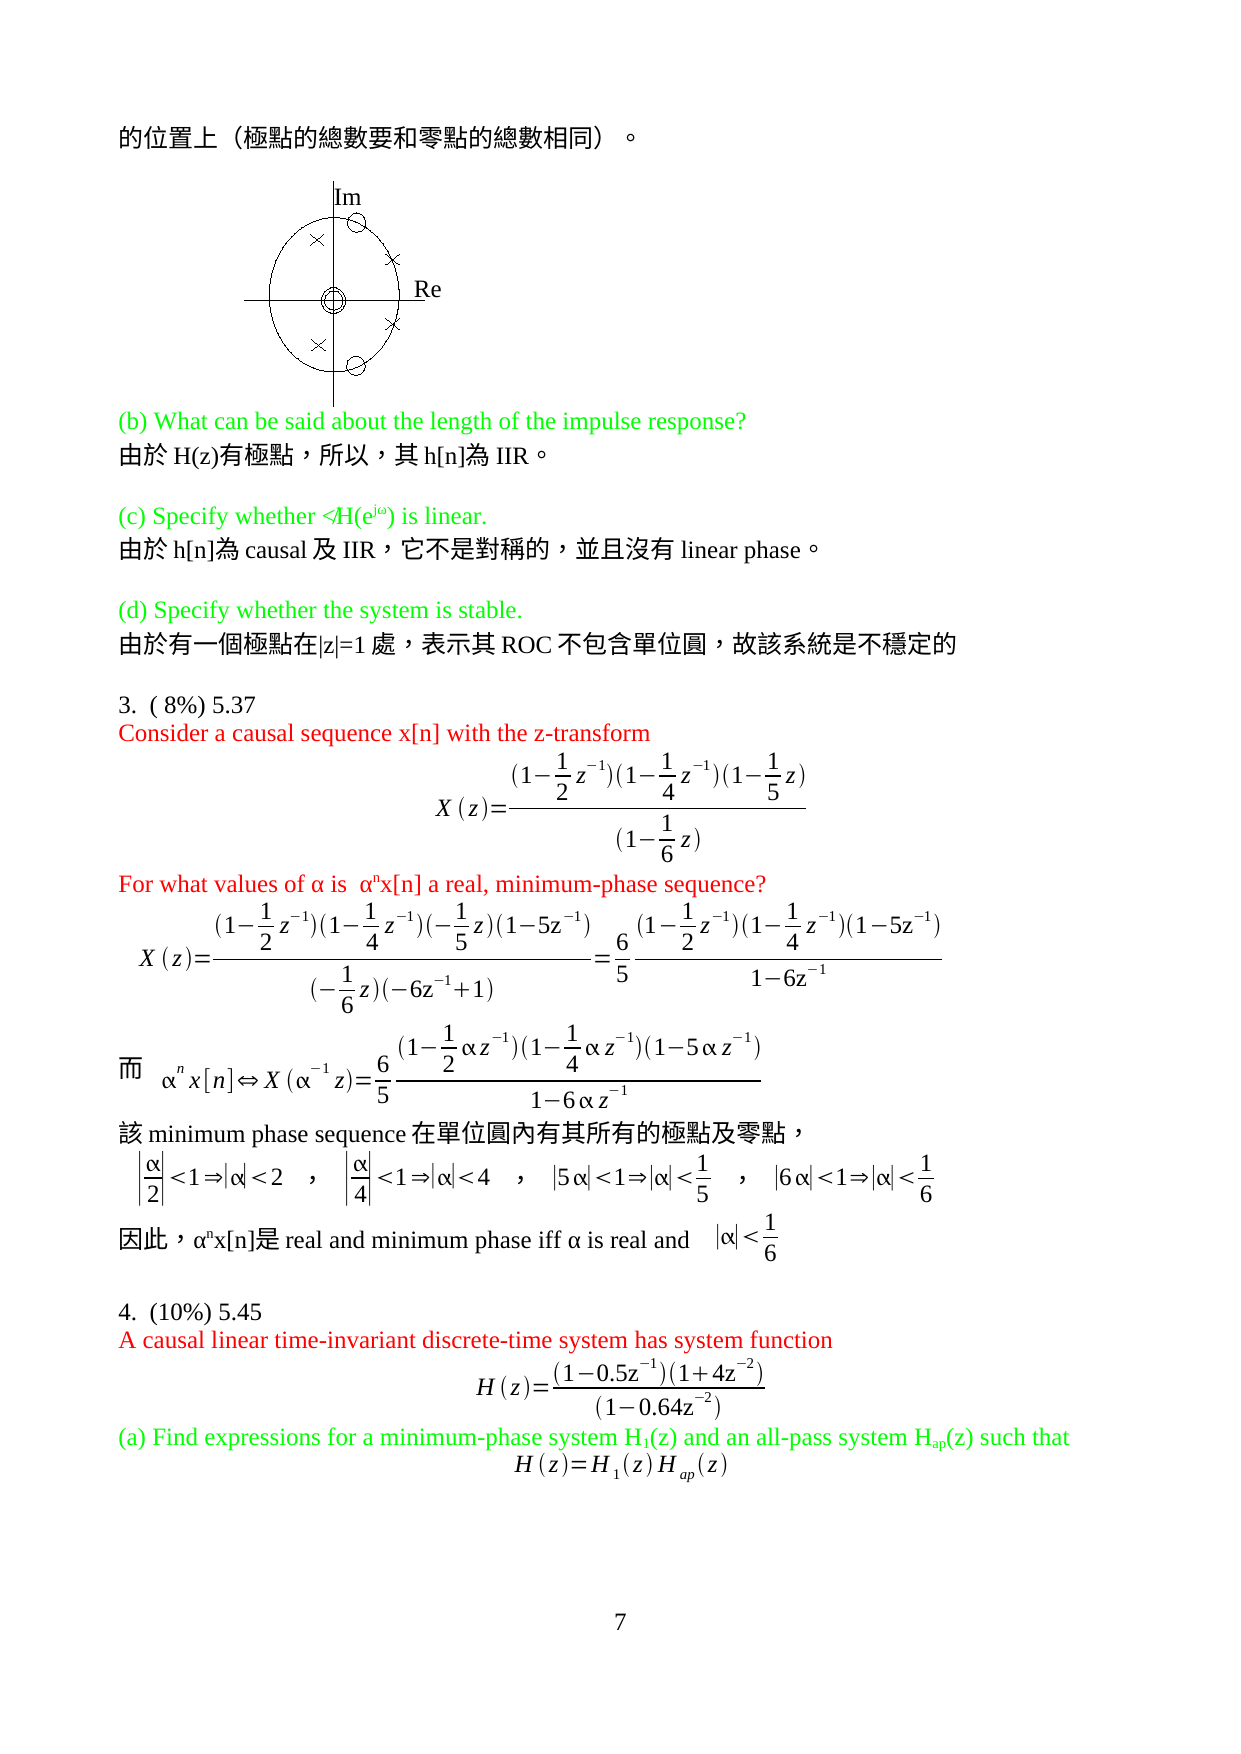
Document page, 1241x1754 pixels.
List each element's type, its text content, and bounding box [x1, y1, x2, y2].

text 由於H(z)有極點，所以，其h[n]為IIR。 [118, 435, 1122, 471]
text A causal linear time-invariant discrete-time system has system function [118, 1326, 1122, 1354]
text Consider a causal sequence x[n] with the z-transform [118, 718, 1122, 747]
text For what values of α is αnx[n] a real, minimum-phase sequence? [118, 869, 1122, 898]
text 由於h[n]為causal及IIR，它不是對稱的，並且沒有linear phase。 [118, 529, 1122, 566]
text 的位置上（極點的總數要和零點的總數相同）。 [118, 118, 1122, 154]
text (c) Specify whether ≮H(ejω) is linear. [118, 501, 1122, 529]
text (a) Find expressions for a minimum-phase system H1(z) and an all-pass system Hap(z) such that [118, 1422, 1122, 1451]
text 該minimum phase sequence在單位圓內有其所有的極點及零點， [118, 1113, 1122, 1149]
text 而 [118, 1019, 1122, 1113]
text 4. (10%) 5.45 [118, 1297, 1122, 1326]
text (b) What can be said about the length of the impulse response? [118, 184, 1122, 435]
text 由於有一個極點在|z|=1處，表示其ROC不包含單位圓，故該系統是不穩定的 [118, 624, 1122, 660]
text 因此，αnx[n]是real and minimum phase iff α is real and [118, 1208, 1122, 1267]
text 3. ( 8%) 5.37 [118, 690, 1122, 718]
text (d) Specify whether the system is stable. [118, 595, 1122, 624]
text ，，， [118, 1149, 1122, 1208]
